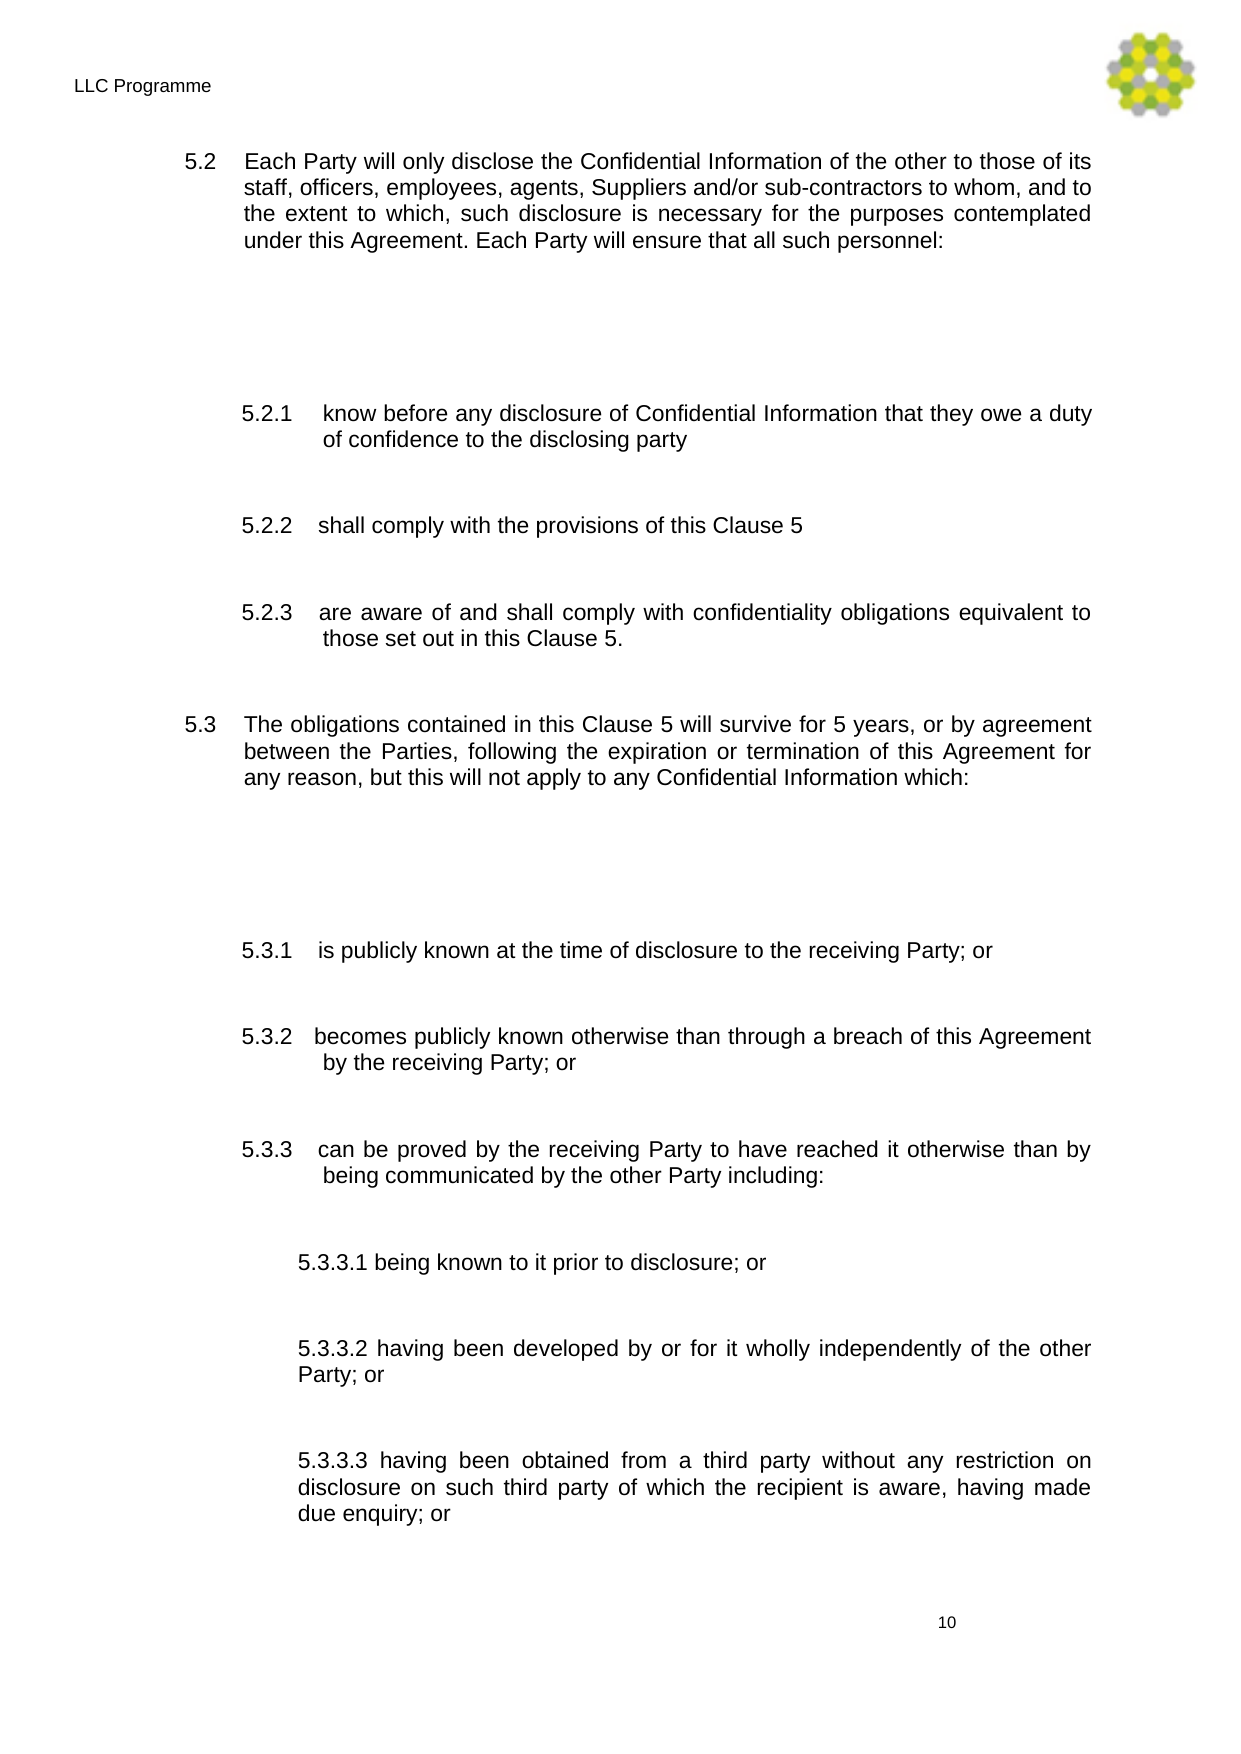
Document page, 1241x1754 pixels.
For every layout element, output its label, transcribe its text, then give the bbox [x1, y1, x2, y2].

subtitle 5.3 The obligations contained in this Clause 5 will survive for 5 years, or by agreement between the Parties, following the expiration or termination of this Agreement for any reason, but this will not apply to any Confidential Information which: [184, 711, 1092, 790]
subtitle 5.3.2 becomes publicly known otherwise than through a breach of this Agreement by the receiving Party; or [241, 1023, 1092, 1076]
subtitle 5.3.3.1 being known to it prior to disclosure; or [223, 1248, 1092, 1275]
subtitle 5.3.3.3 having been obtained from a third party without any restriction on disclosure on such third party of which the recipient is aware, having made due enquiry; or [298, 1447, 1092, 1527]
subtitle 5.2.2 shall comply with the provisions of this Clause 5 [241, 512, 1092, 538]
subtitle 5.3.3.2 having been developed by or for it wholly independently of the other Party; or [298, 1335, 1092, 1387]
subtitle 5.3.3 can be proved by the receiving Party to have reached it otherwise than by being communicated by the other Party including: [241, 1136, 1092, 1188]
subtitle 5.3.1 is publicly known at the time of disclosure to the receiving Party; or [241, 937, 1092, 963]
subtitle 5.2 Each Party will only disclose the Confidential Information of the other to those of its staff, officers, employees, agents, Suppliers and/or sub-contractors to whom, and to the extent to which, such disclosure is necessary for the purposes contemplated under this Agreement. Each Party will ensure that all such personnel: [184, 148, 1092, 253]
subtitle 5.2.1 know before any disclosure of Confidential Information that they owe a duty of confidence to the disclosing party [241, 399, 1092, 452]
subtitle 5.2.3 are aware of and shall comply with confidentiality obligations equivalent to those set out in this Clause 5. [241, 598, 1092, 651]
